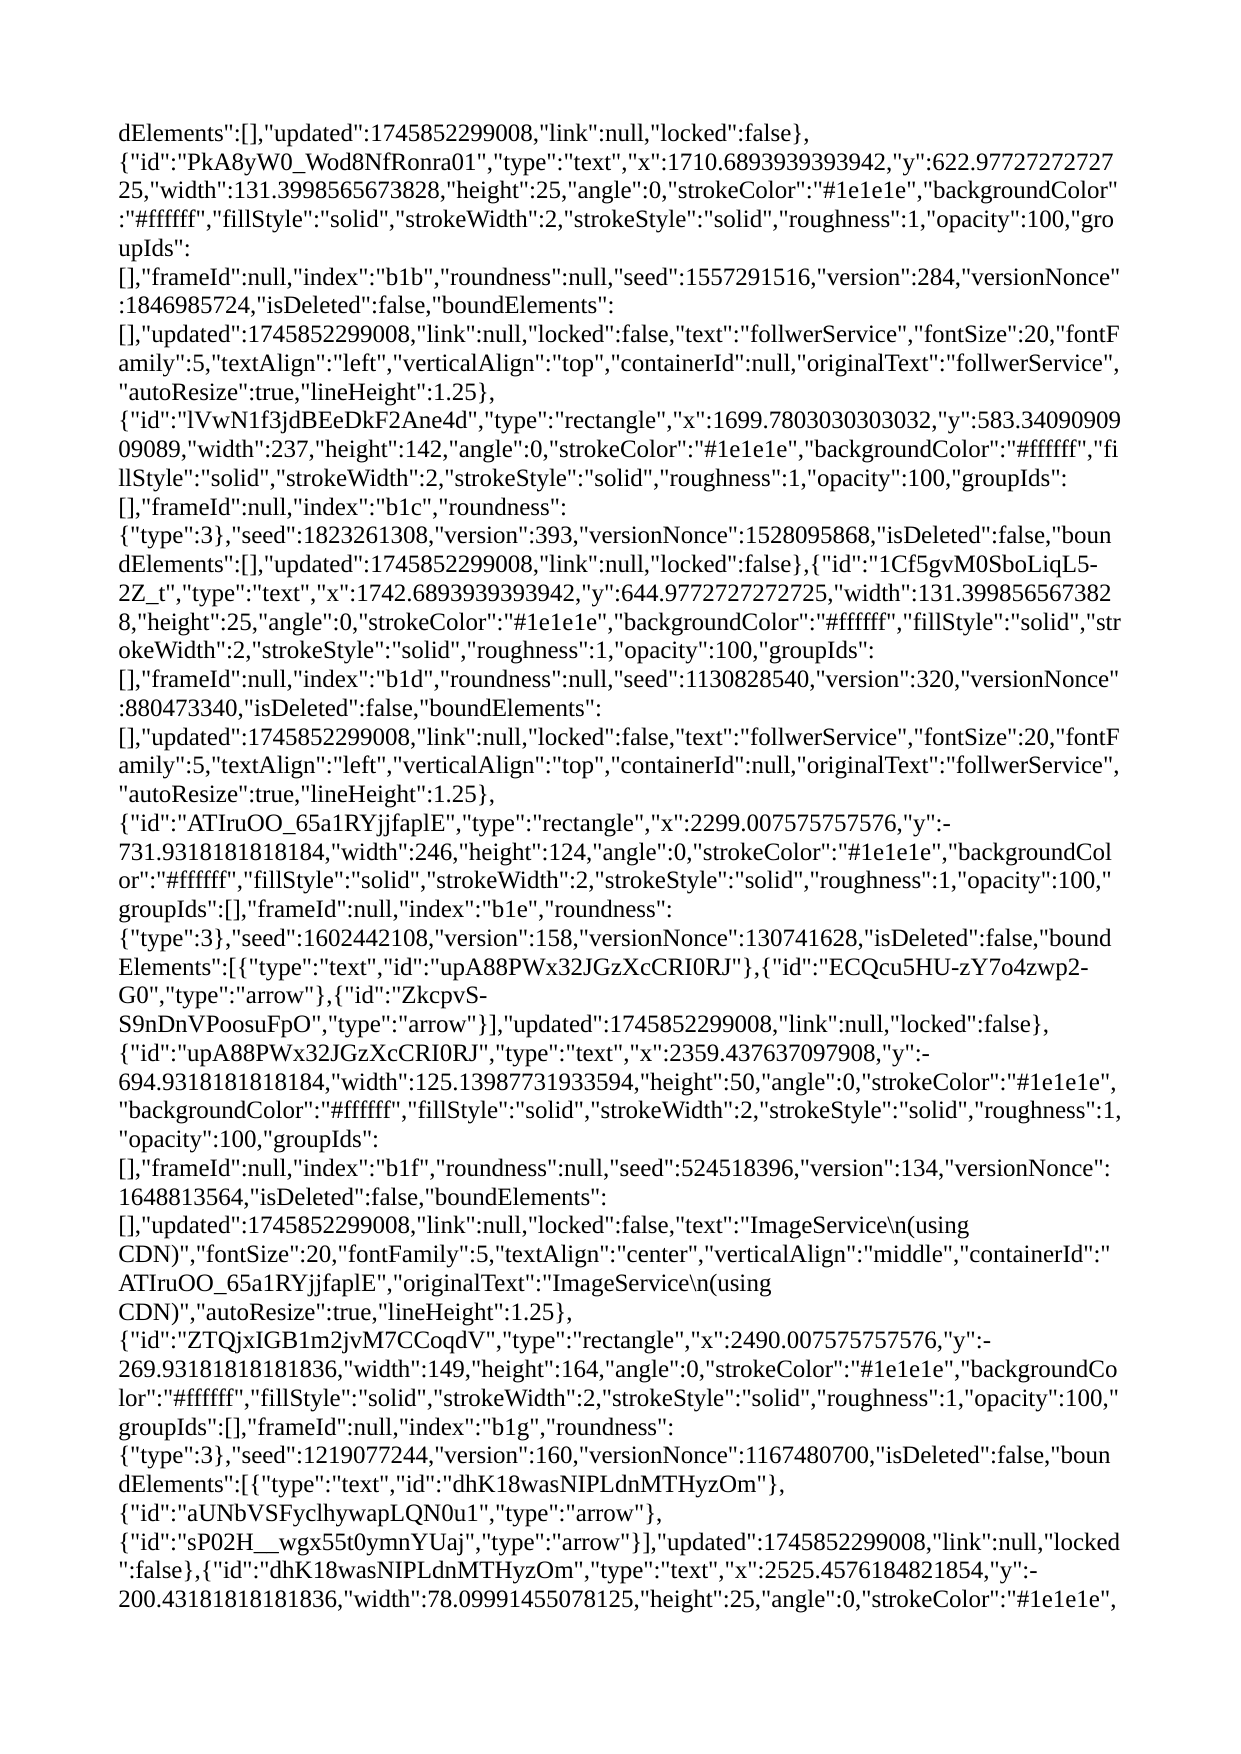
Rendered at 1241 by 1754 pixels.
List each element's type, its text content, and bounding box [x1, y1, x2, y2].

text dElements":[],"updated":1745852299008,"link":null,"locked":false},{"id":"PkA8yW0_Wod8NfRonra01","type":"text","x":1710.6893939393942,"y":622.9772727272725,"width":131.3998565673828,"height":25,"angle":0,"strokeColor":"#1e1e1e","backgroundColor":"#ffffff","fillStyle":"solid","strokeWidth":2,"strokeStyle":"solid","roughness":1,"opacity":100,"groupIds":[],"frameId":null,"index":"b1b","roundness":null,"seed":1557291516,"version":284,"versionNonce":1846985724,"isDeleted":false,"boundElements":[],"updated":1745852299008,"link":null,"locked":false,"text":"follwerService","fontSize":20,"fontFamily":5,"textAlign":"left","verticalAlign":"top","containerId":null,"originalText":"follwerService","autoResize":true,"lineHeight":1.25},{"id":"lVwN1f3jdBEeDkF2Ane4d","type":"rectangle","x":1699.7803030303032,"y":583.3409090909089,"width":237,"height":142,"angle":0,"strokeColor":"#1e1e1e","backgroundColor":"#ffffff","fillStyle":"solid","strokeWidth":2,"strokeStyle":"solid","roughness":1,"opacity":100,"groupIds":[],"frameId":null,"index":"b1c","roundness":{"type":3},"seed":1823261308,"version":393,"versionNonce":1528095868,"isDeleted":false,"boundElements":[],"updated":1745852299008,"link":null,"locked":false},{"id":"1Cf5gvM0SboLiqL5-2Z_t","type":"text","x":1742.6893939393942,"y":644.9772727272725,"width":131.3998565673828,"height":25,"angle":0,"strokeColor":"#1e1e1e","backgroundColor":"#ffffff","fillStyle":"solid","strokeWidth":2,"strokeStyle":"solid","roughness":1,"opacity":100,"groupIds":[],"frameId":null,"index":"b1d","roundness":null,"seed":1130828540,"version":320,"versionNonce":880473340,"isDeleted":false,"boundElements":[],"updated":1745852299008,"link":null,"locked":false,"text":"follwerService","fontSize":20,"fontFamily":5,"textAlign":"left","verticalAlign":"top","containerId":null,"originalText":"follwerService","autoResize":true,"lineHeight":1.25},{"id":"ATIruOO_65a1RYjjfaplE","type":"rectangle","x":2299.007575757576,"y":-731.9318181818184,"width":246,"height":124,"angle":0,"strokeColor":"#1e1e1e","backgroundColor":"#ffffff","fillStyle":"solid","strokeWidth":2,"strokeStyle":"solid","roughness":1,"opacity":100,"groupIds":[],"frameId":null,"index":"b1e","roundness":{"type":3},"seed":1602442108,"version":158,"versionNonce":130741628,"isDeleted":false,"boundElements":[{"type":"text","id":"upA88PWx32JGzXcCRI0RJ"},{"id":"ECQcu5HU-zY7o4zwp2-G0","type":"arrow"},{"id":"ZkcpvS-S9nDnVPoosuFpO","type":"arrow"}],"updated":1745852299008,"link":null,"locked":false},{"id":"upA88PWx32JGzXcCRI0RJ","type":"text","x":2359.437637097908,"y":-694.9318181818184,"width":125.13987731933594,"height":50,"angle":0,"strokeColor":"#1e1e1e","backgroundColor":"#ffffff","fillStyle":"solid","strokeWidth":2,"strokeStyle":"solid","roughness":1,"opacity":100,"groupIds":[],"frameId":null,"index":"b1f","roundness":null,"seed":524518396,"version":134,"versionNonce":1648813564,"isDeleted":false,"boundElements":[],"updated":1745852299008,"link":null,"locked":false,"text":"ImageService\n(using CDN)","fontSize":20,"fontFamily":5,"textAlign":"center","verticalAlign":"middle","containerId":"ATIruOO_65a1RYjjfaplE","originalText":"ImageService\n(using CDN)","autoResize":true,"lineHeight":1.25},{"id":"ZTQjxIGB1m2jvM7CCoqdV","type":"rectangle","x":2490.007575757576,"y":-269.93181818181836,"width":149,"height":164,"angle":0,"strokeColor":"#1e1e1e","backgroundColor":"#ffffff","fillStyle":"solid","strokeWidth":2,"strokeStyle":"solid","roughness":1,"opacity":100,"groupIds":[],"frameId":null,"index":"b1g","roundness":{"type":3},"seed":1219077244,"version":160,"versionNonce":1167480700,"isDeleted":false,"boundElements":[{"type":"text","id":"dhK18wasNIPLdnMTHyzOm"},{"id":"aUNbVSFyclhywapLQN0u1","type":"arrow"},{"id":"sP02H__wgx55t0ymnYUaj","type":"arrow"}],"updated":1745852299008,"link":null,"locked":false},{"id":"dhK18wasNIPLdnMTHyzOm","type":"text","x":2525.4576184821854,"y":-200.43181818181836,"width":78.09991455078125,"height":25,"angle":0,"strokeColor":"#1e1e1e", [118, 118, 1122, 1613]
